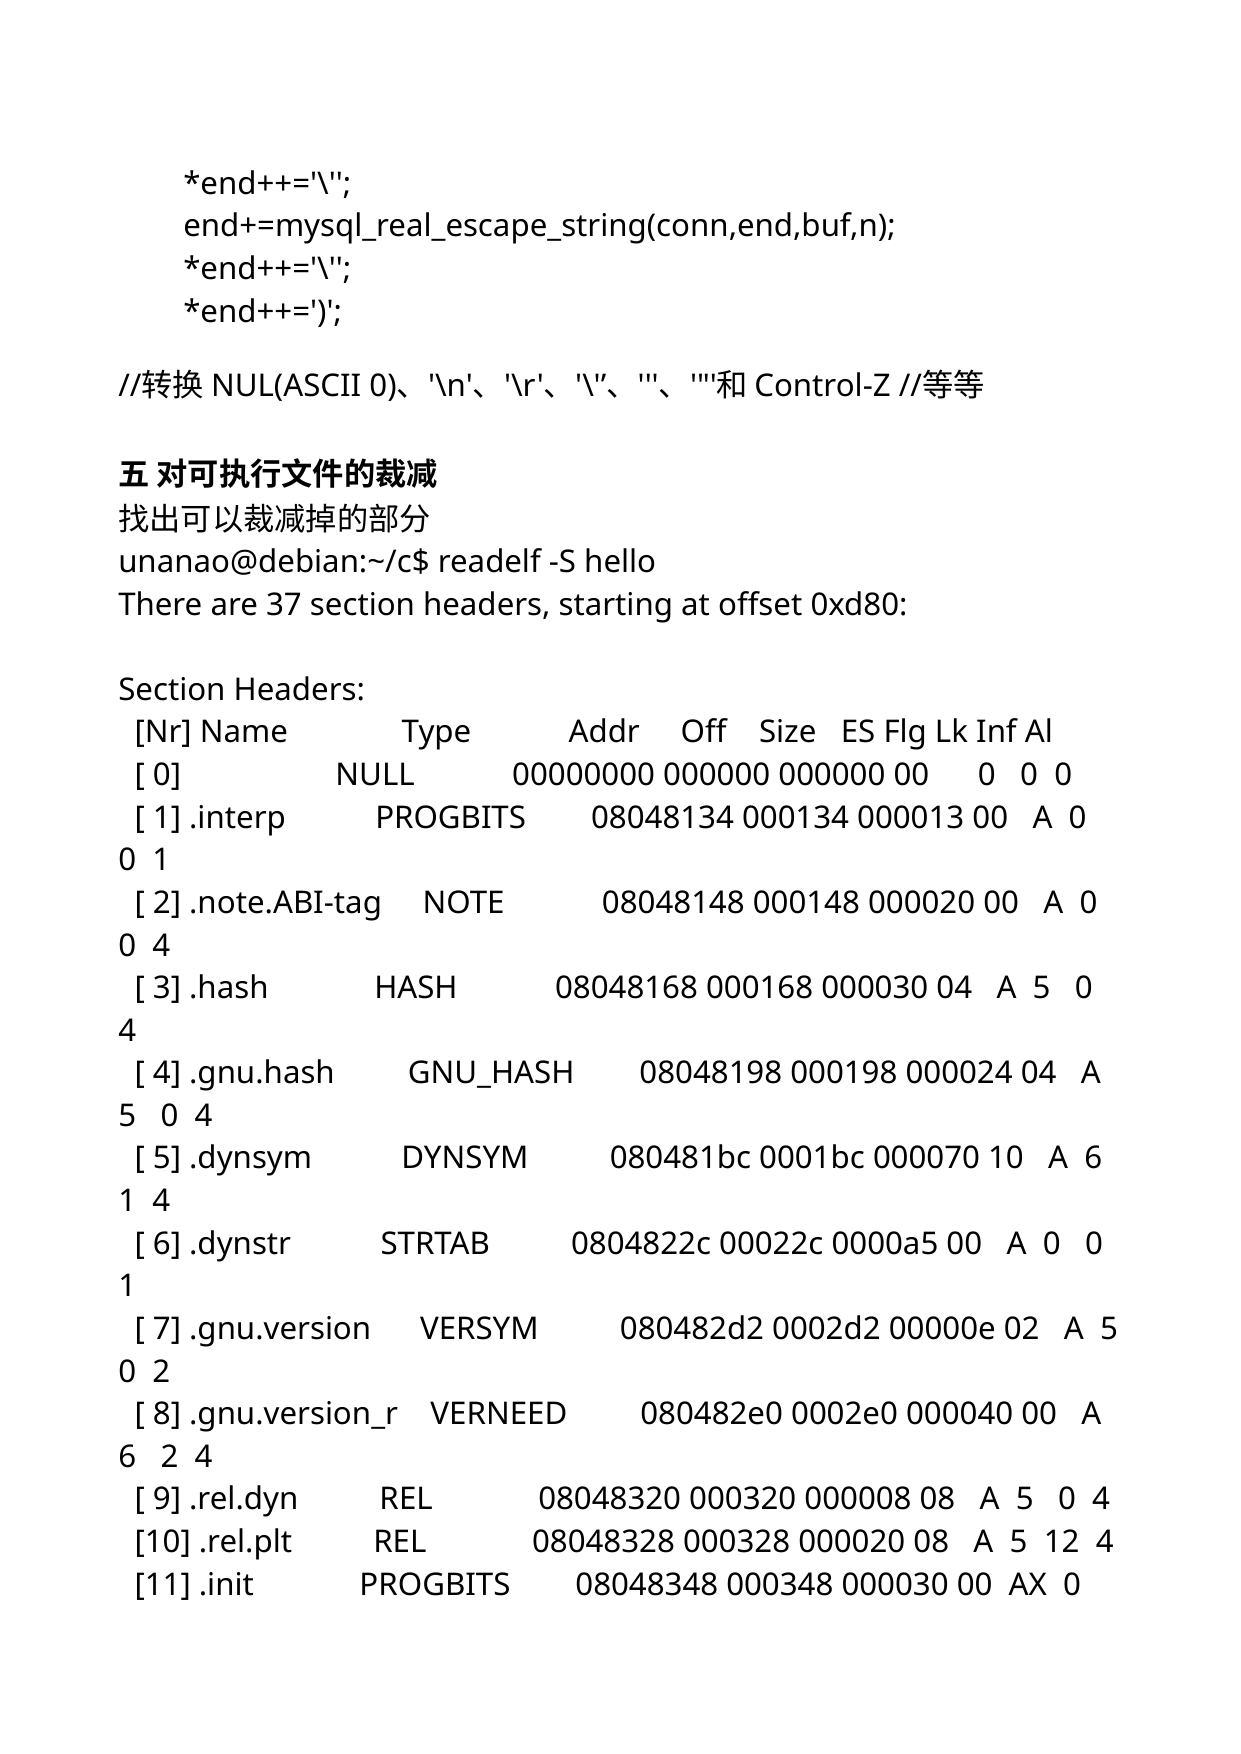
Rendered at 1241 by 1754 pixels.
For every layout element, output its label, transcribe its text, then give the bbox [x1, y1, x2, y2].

text [ 8] .gnu.version_r VERNEED 080482e0 0002e0 000040 00 A 6 2 4 [118, 1391, 1122, 1476]
text [ 9] .rel.dyn REL 08048320 000320 000008 08 A 5 0 4 [118, 1476, 1122, 1519]
text [ 3] .hash HASH 08048168 000168 000030 04 A 5 0 4 [118, 965, 1122, 1050]
text [11] .init PROGBITS 08048348 000348 000030 00 AX 0 [118, 1562, 1122, 1604]
text There are 37 section headers, starting at offset 0xd80: [118, 582, 1122, 624]
text [ 7] .gnu.version VERSYM 080482d2 0002d2 00000e 02 A 5 0 2 [118, 1306, 1122, 1391]
text [ 1] .interp PROGBITS 08048134 000134 000013 00 A 0 0 1 [118, 795, 1122, 880]
text 五 对可执行文件的裁减 [118, 449, 1122, 494]
text *end++='\''; [118, 246, 1122, 288]
text 找出可以裁减掉的部分 [118, 494, 1122, 539]
text *end++=')'; [118, 288, 1122, 331]
text [ 6] .dynstr STRTAB 0804822c 00022c 0000a5 00 A 0 0 1 [118, 1221, 1122, 1306]
text end+=mysql_real_escape_string(conn,end,buf,n); [118, 203, 1122, 246]
text [ 0] NULL 00000000 000000 000000 00 0 0 0 [118, 752, 1122, 795]
text [Nr] Name Type Addr Off Size ES Flg Lk Inf Al [118, 709, 1122, 752]
text [ 2] .note.ABI-tag NOTE 08048148 000148 000020 00 A 0 0 4 [118, 880, 1122, 965]
text Section Headers: [118, 667, 1122, 709]
text *end++='\''; [118, 161, 1122, 203]
text unanao@debian:~/c$ readelf -S hello [118, 539, 1122, 582]
text [ 5] .dynsym DYNSYM 080481bc 0001bc 000070 10 A 6 1 4 [118, 1136, 1122, 1221]
text [10] .rel.plt REL 08048328 000328 000020 08 A 5 12 4 [118, 1519, 1122, 1562]
text [ 4] .gnu.hash GNU_HASH 08048198 000198 000024 04 A 5 0 4 [118, 1050, 1122, 1136]
text //转换 NUL(ASCII 0)、'\n'、'\r'、'\'’、'''、'"'和Control-Z //等等 [118, 361, 1122, 406]
